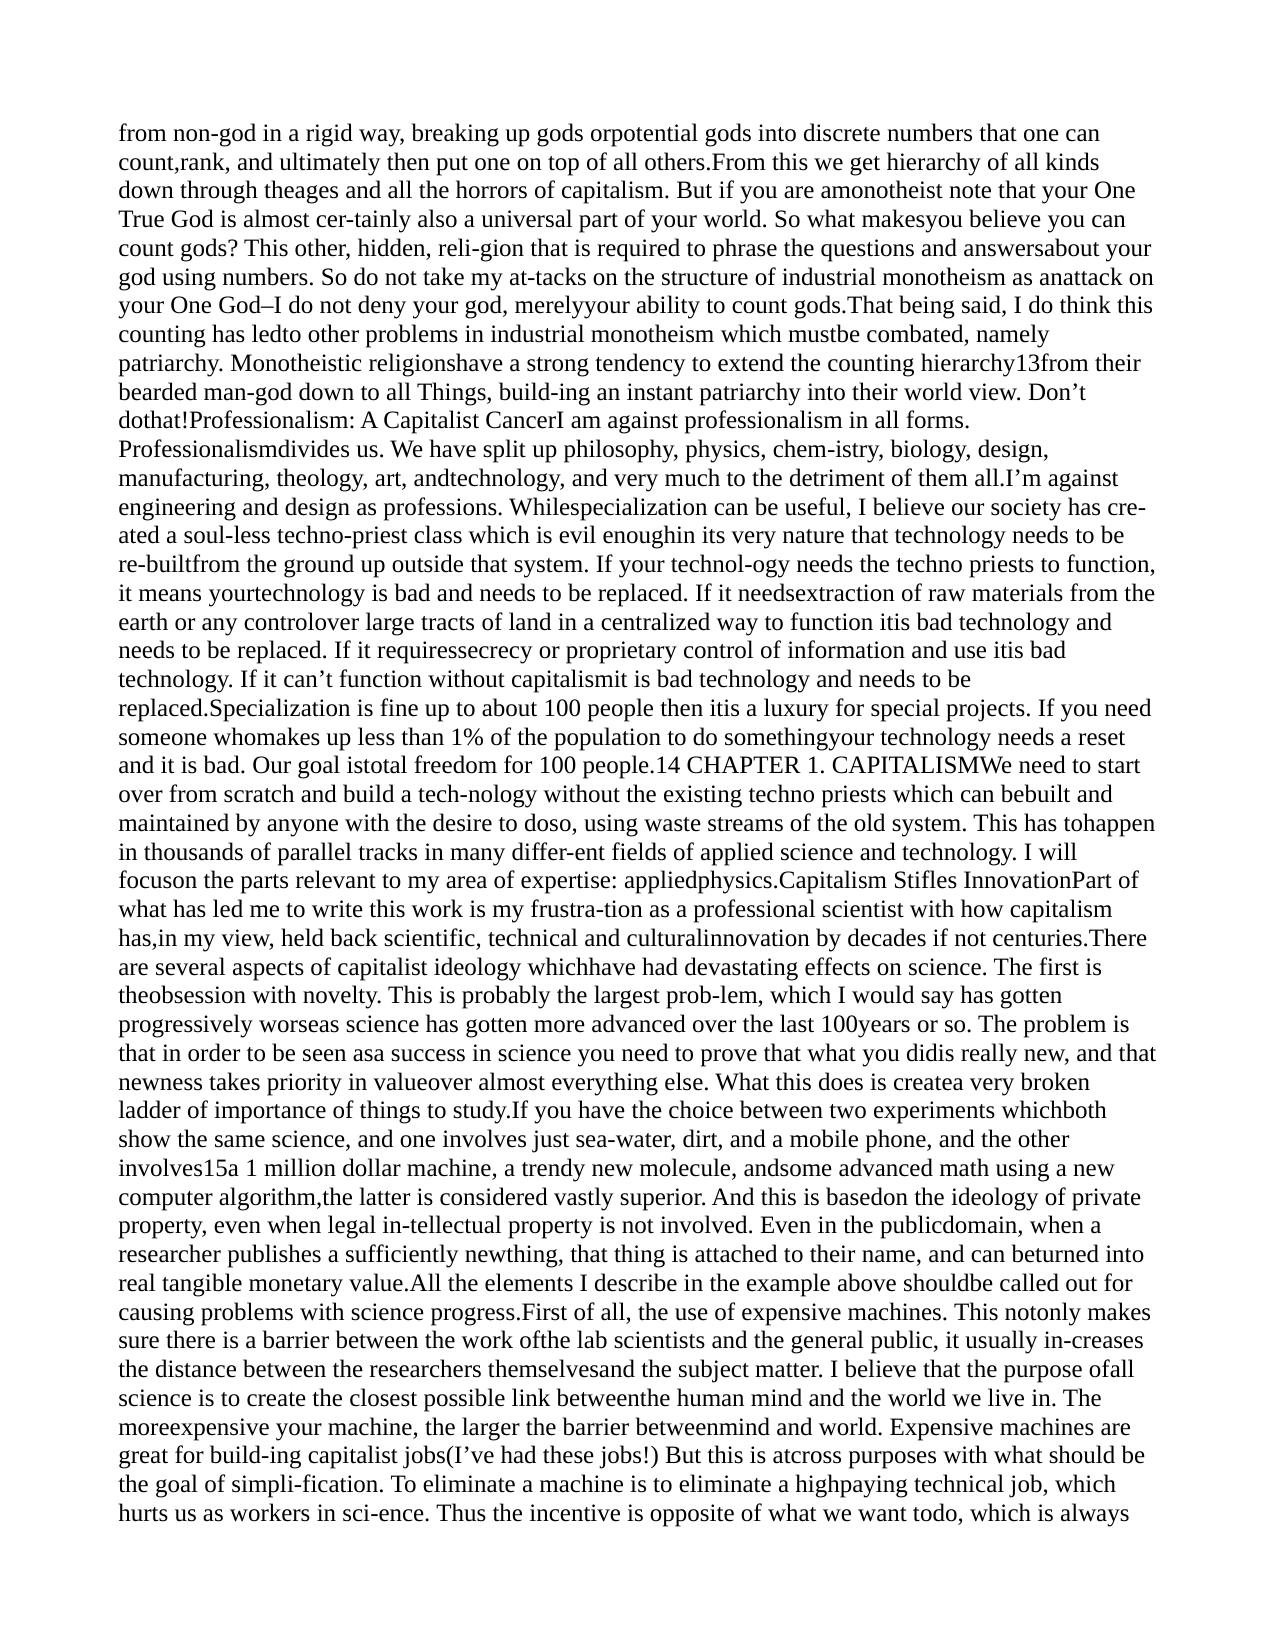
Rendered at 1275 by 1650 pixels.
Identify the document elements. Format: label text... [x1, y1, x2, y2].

text from non-god in a rigid way, breaking up gods orpotential gods into discrete numbers that one can count,rank, and ultimately then put one on top of all others.From this we get hierarchy of all kinds down through theages and all the horrors of capitalism. But if you are amonotheist note that your One True God is almost cer-tainly also a universal part of your world. So what makesyou believe you can count gods? This other, hidden, reli-gion that is required to phrase the questions and answersabout your god using numbers. So do not take my at-tacks on the structure of industrial monotheism as anattack on your One God–I do not deny your god, merelyyour ability to count gods.That being said, I do think this counting has ledto other problems in industrial monotheism which mustbe combated, namely patriarchy. Monotheistic religionshave a strong tendency to extend the counting hierarchy13from their bearded man-god down to all Things, build-ing an instant patriarchy into their world view. Don’t dothat!Professionalism: A Capitalist CancerI am against professionalism in all forms. Professionalismdivides us. We have split up philosophy, physics, chem-istry, biology, design, manufacturing, theology, art, andtechnology, and very much to the detriment of them all.I’m against engineering and design as professions. Whilespecialization can be useful, I believe our society has cre-ated a soul-less techno-priest class which is evil enoughin its very nature that technology needs to be re-builtfrom the ground up outside that system. If your technol-ogy needs the techno priests to function, it means yourtechnology is bad and needs to be replaced. If it needsextraction of raw materials from the earth or any controlover large tracts of land in a centralized way to function itis bad technology and needs to be replaced. If it requiressecrecy or proprietary control of information and use itis bad technology. If it can’t function without capitalismit is bad technology and needs to be replaced.Specialization is fine up to about 100 people then itis a luxury for special projects. If you need someone whomakes up less than 1% of the population to do somethingyour technology needs a reset and it is bad. Our goal istotal freedom for 100 people.14 CHAPTER 1. CAPITALISMWe need to start over from scratch and build a tech-nology without the existing techno priests which can bebuilt and maintained by anyone with the desire to doso, using waste streams of the old system. This has tohappen in thousands of parallel tracks in many differ-ent fields of applied science and technology. I will focuson the parts relevant to my area of expertise: appliedphysics.Capitalism Stifles InnovationPart of what has led me to write this work is my frustra-tion as a professional scientist with how capitalism has,in my view, held back scientific, technical and culturalinnovation by decades if not centuries.There are several aspects of capitalist ideology whichhave had devastating effects on science. The first is theobsession with novelty. This is probably the largest prob-lem, which I would say has gotten progressively worseas science has gotten more advanced over the last 100years or so. The problem is that in order to be seen asa success in science you need to prove that what you didis really new, and that newness takes priority in valueover almost everything else. What this does is createa very broken ladder of importance of things to study.If you have the choice between two experiments whichboth show the same science, and one involves just sea-water, dirt, and a mobile phone, and the other involves15a 1 million dollar machine, a trendy new molecule, andsome advanced math using a new computer algorithm,the latter is considered vastly superior. And this is basedon the ideology of private property, even when legal in-tellectual property is not involved. Even in the publicdomain, when a researcher publishes a sufficiently newthing, that thing is attached to their name, and can beturned into real tangible monetary value.All the elements I describe in the example above shouldbe called out for causing problems with science progress.First of all, the use of expensive machines. This notonly makes sure there is a barrier between the work ofthe lab scientists and the general public, it usually in-creases the distance between the researchers themselvesand the subject matter. I believe that the purpose ofall science is to create the closest possible link betweenthe human mind and the world we live in. The moreexpensive your machine, the larger the barrier betweenmind and world. Expensive machines are great for build-ing capitalist jobs(I’ve had these jobs!) But this is atcross purposes with what should be the goal of simpli-fication. To eliminate a machine is to eliminate a highpaying technical job, which hurts us as workers in sci-ence. Thus the incentive is opposite of what we want todo, which is always [118, 118, 1157, 1527]
